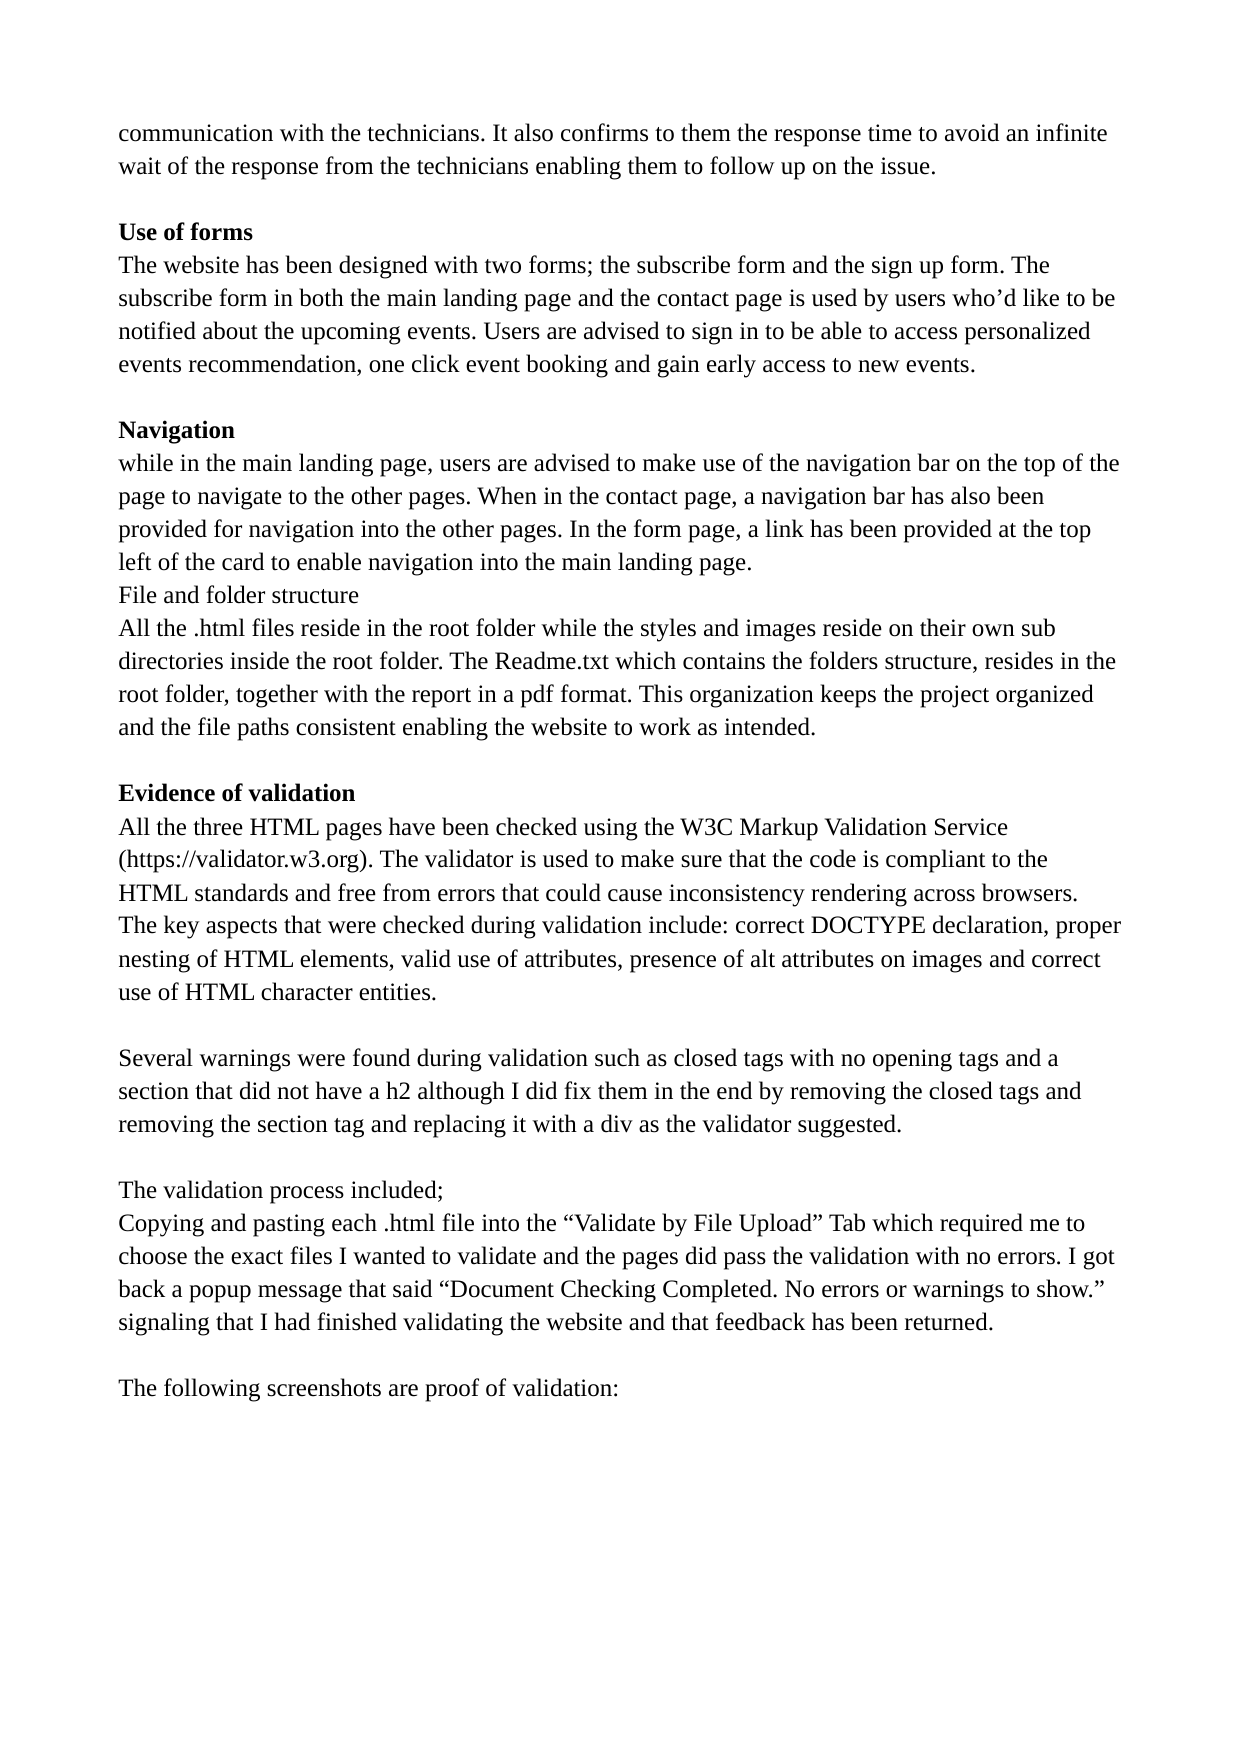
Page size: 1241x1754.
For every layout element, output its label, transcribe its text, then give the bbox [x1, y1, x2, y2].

text Use of forms [118, 217, 1122, 246]
text The key aspects that were checked during validation include: correct DOCTYPE declaration, proper [118, 911, 1122, 939]
text Navigation [118, 415, 1122, 444]
text Copying and pasting each .html file into the “Validate by File Upload” Tab which required me to choose the exact files I wanted to validate and the pages did pass the validation with no errors. I got back a popup message that said “Document Checking Completed. No errors or warnings to show.” signaling that I had finished validating the website and that feedback has been returned. [118, 1208, 1122, 1336]
text The validation process included; [118, 1175, 1122, 1203]
text Evidence of validation [118, 778, 1122, 807]
text nesting of HTML elements, valid use of attributes, presence of alt attributes on images and correct [118, 944, 1122, 972]
text All the three HTML pages have been checked using the W3C Markup Validation Service [118, 812, 1122, 840]
text All the .html files reside in the root folder while the styles and images reside on their own sub directories inside the root folder. The Readme.txt which contains the folders structure, resides in the root folder, together with the report in a pdf format. This organization keeps the project organized and the file paths consistent enabling the website to work as intended. [118, 613, 1122, 741]
text (https://validator.w3.org). The validator is used to make sure that the code is compliant to the [118, 844, 1122, 873]
text communication with the technicians. It also confirms to them the response time to avoid an infinite wait of the response from the technicians enabling them to follow up on the issue. [118, 118, 1122, 180]
text HTML standards and free from errors that could cause inconsistency rendering across browsers. [118, 878, 1122, 906]
text use of HTML character entities. [118, 977, 1122, 1005]
text File and folder structure [118, 580, 1122, 609]
text The website has been designed with two forms; the subscribe form and the sign up form. The subscribe form in both the main landing page and the contact page is used by users who’d like to be notified about the upcoming events. Users are advised to sign in to be able to access personalized events recommendation, one click event booking and gain early access to new events. [118, 250, 1122, 378]
text Several warnings were found during validation such as closed tags with no opening tags and a section that did not have a h2 although I did fix them in the end by removing the closed tags and removing the section tag and replacing it with a div as the validator suggested. [118, 1043, 1122, 1137]
text The following screenshots are proof of validation: [118, 1373, 1122, 1402]
text while in the main landing page, users are advised to make use of the navigation bar on the top of the page to navigate to the other pages. When in the contact page, a navigation bar has also been provided for navigation into the other pages. In the form page, a link has been provided at the top left of the card to enable navigation into the main landing page. [118, 448, 1122, 576]
